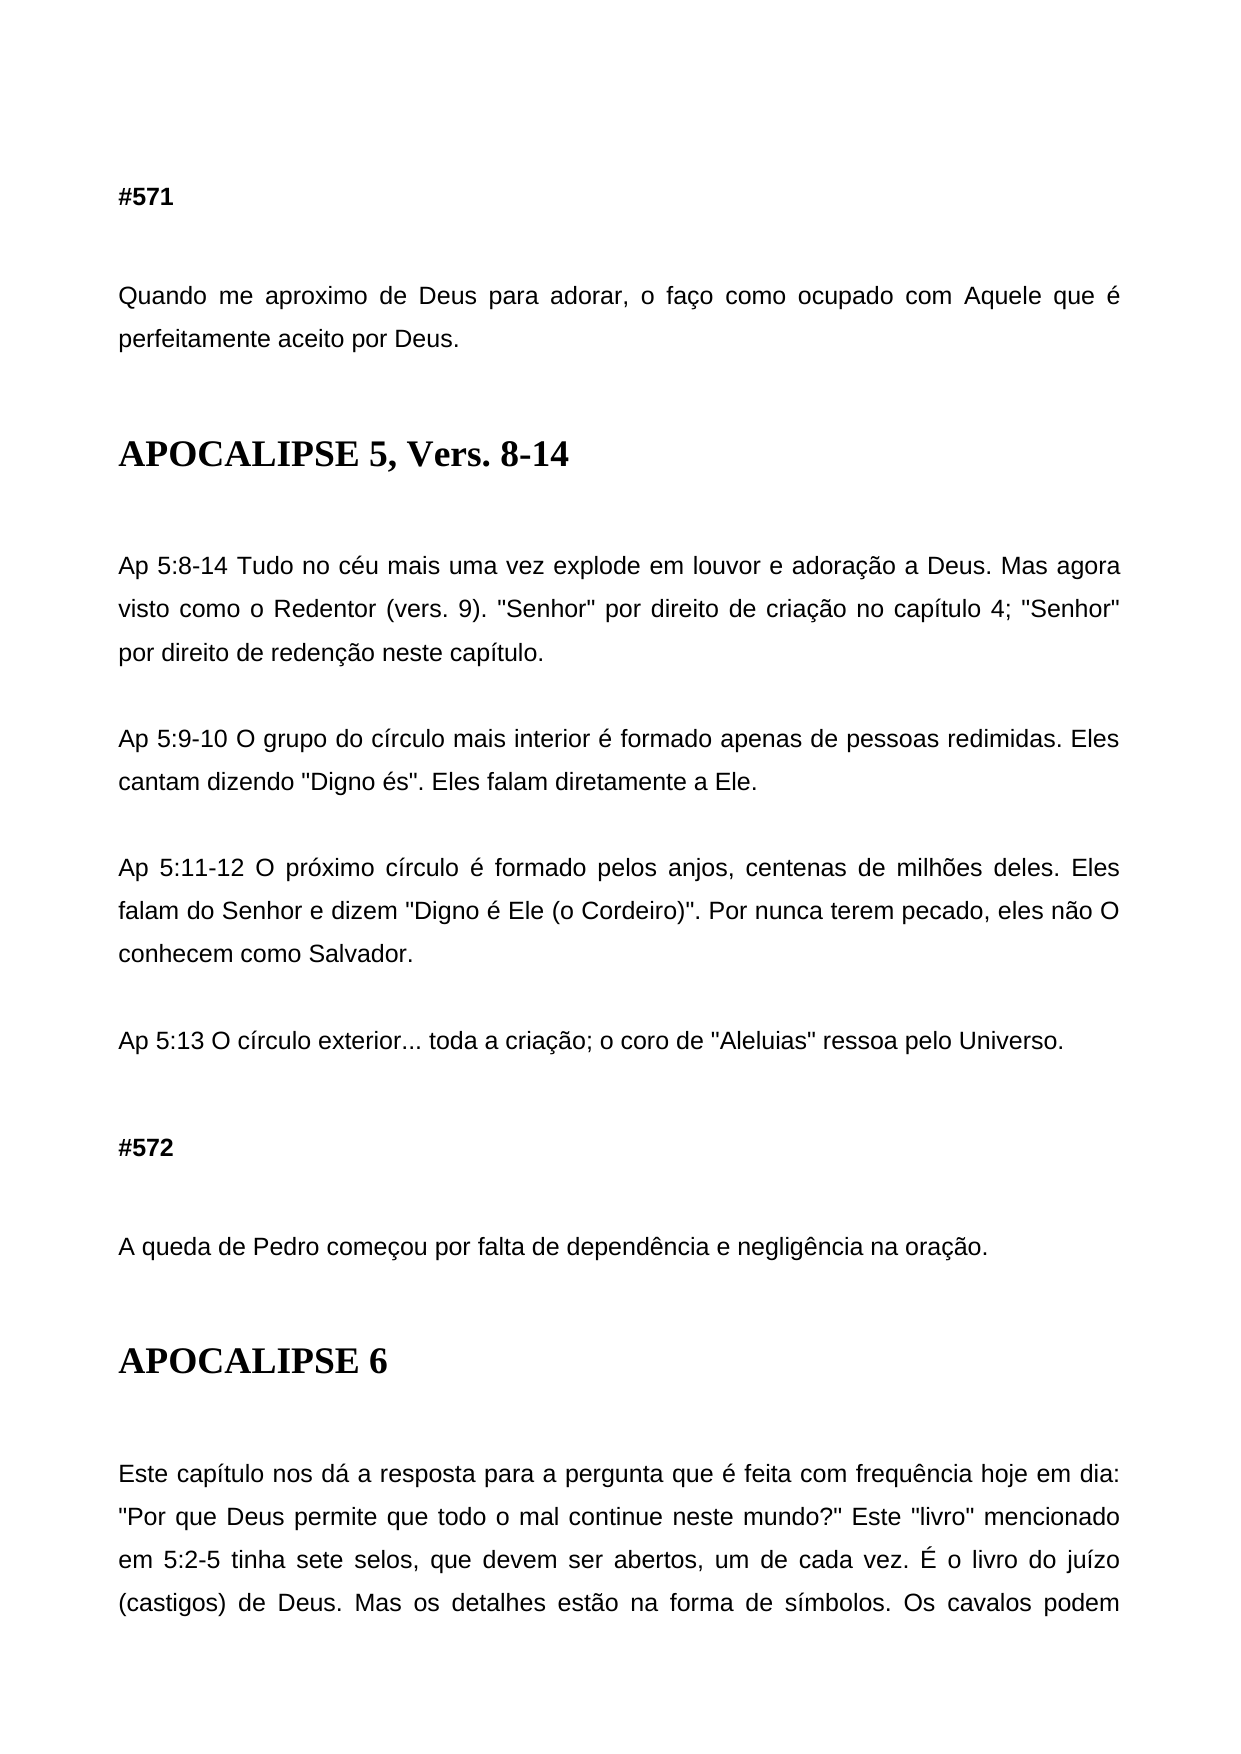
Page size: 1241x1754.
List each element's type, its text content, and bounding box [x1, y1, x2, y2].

text Ap 5:11-12 O próximo círculo é formado pelos anjos, centenas de milhões deles. Eles falam do Senhor e dizem "Digno é Ele (o Cordeiro)". Por nunca terem pecado, eles não O conhecem como Salvador. [118, 853, 1122, 968]
text Ap 5:9-10 O grupo do círculo mais interior é formado apenas de pessoas redimidas. Eles cantam dizendo "Digno és". Eles falam diretamente a Ele. [118, 724, 1122, 796]
text Este capítulo nos dá a resposta para a pergunta que é feita com frequência hoje em dia: "Por que Deus permite que todo o mal continue neste mundo?" Este "livro" mencionado em 5:2-5 tinha sete selos, que devem ser abertos, um de cada vez. É o livro do juízo (castigos) de Deus. Mas os detalhes estão na forma de símbolos. Os cavalos podem [118, 1459, 1122, 1617]
text Quando me aproximo de Deus para adorar, o faço como ocupado com Aquele que é perfeitamente aceito por Deus. [118, 281, 1122, 353]
subtitle APOCALIPSE 6 [118, 1339, 1122, 1382]
text Ap 5:8-14 Tudo no céu mais uma vez explode em louvor e adoração a Deus. Mas agora visto como o Redentor (vers. 9). "Senhor" por direito de criação no capítulo 4; "Senhor" por direito de redenção neste capítulo. [118, 551, 1122, 666]
text Ap 5:13 O círculo exterior... toda a criação; o coro de "Aleluias" ressoa pelo Universo. [118, 1026, 1122, 1054]
subtitle APOCALIPSE 5, Vers. 8-14 [118, 431, 1122, 474]
subtitle #571 [118, 182, 1122, 211]
subtitle #572 [118, 1133, 1122, 1162]
text A queda de Pedro começou por falta de dependência e negligência na oração. [118, 1232, 1122, 1260]
